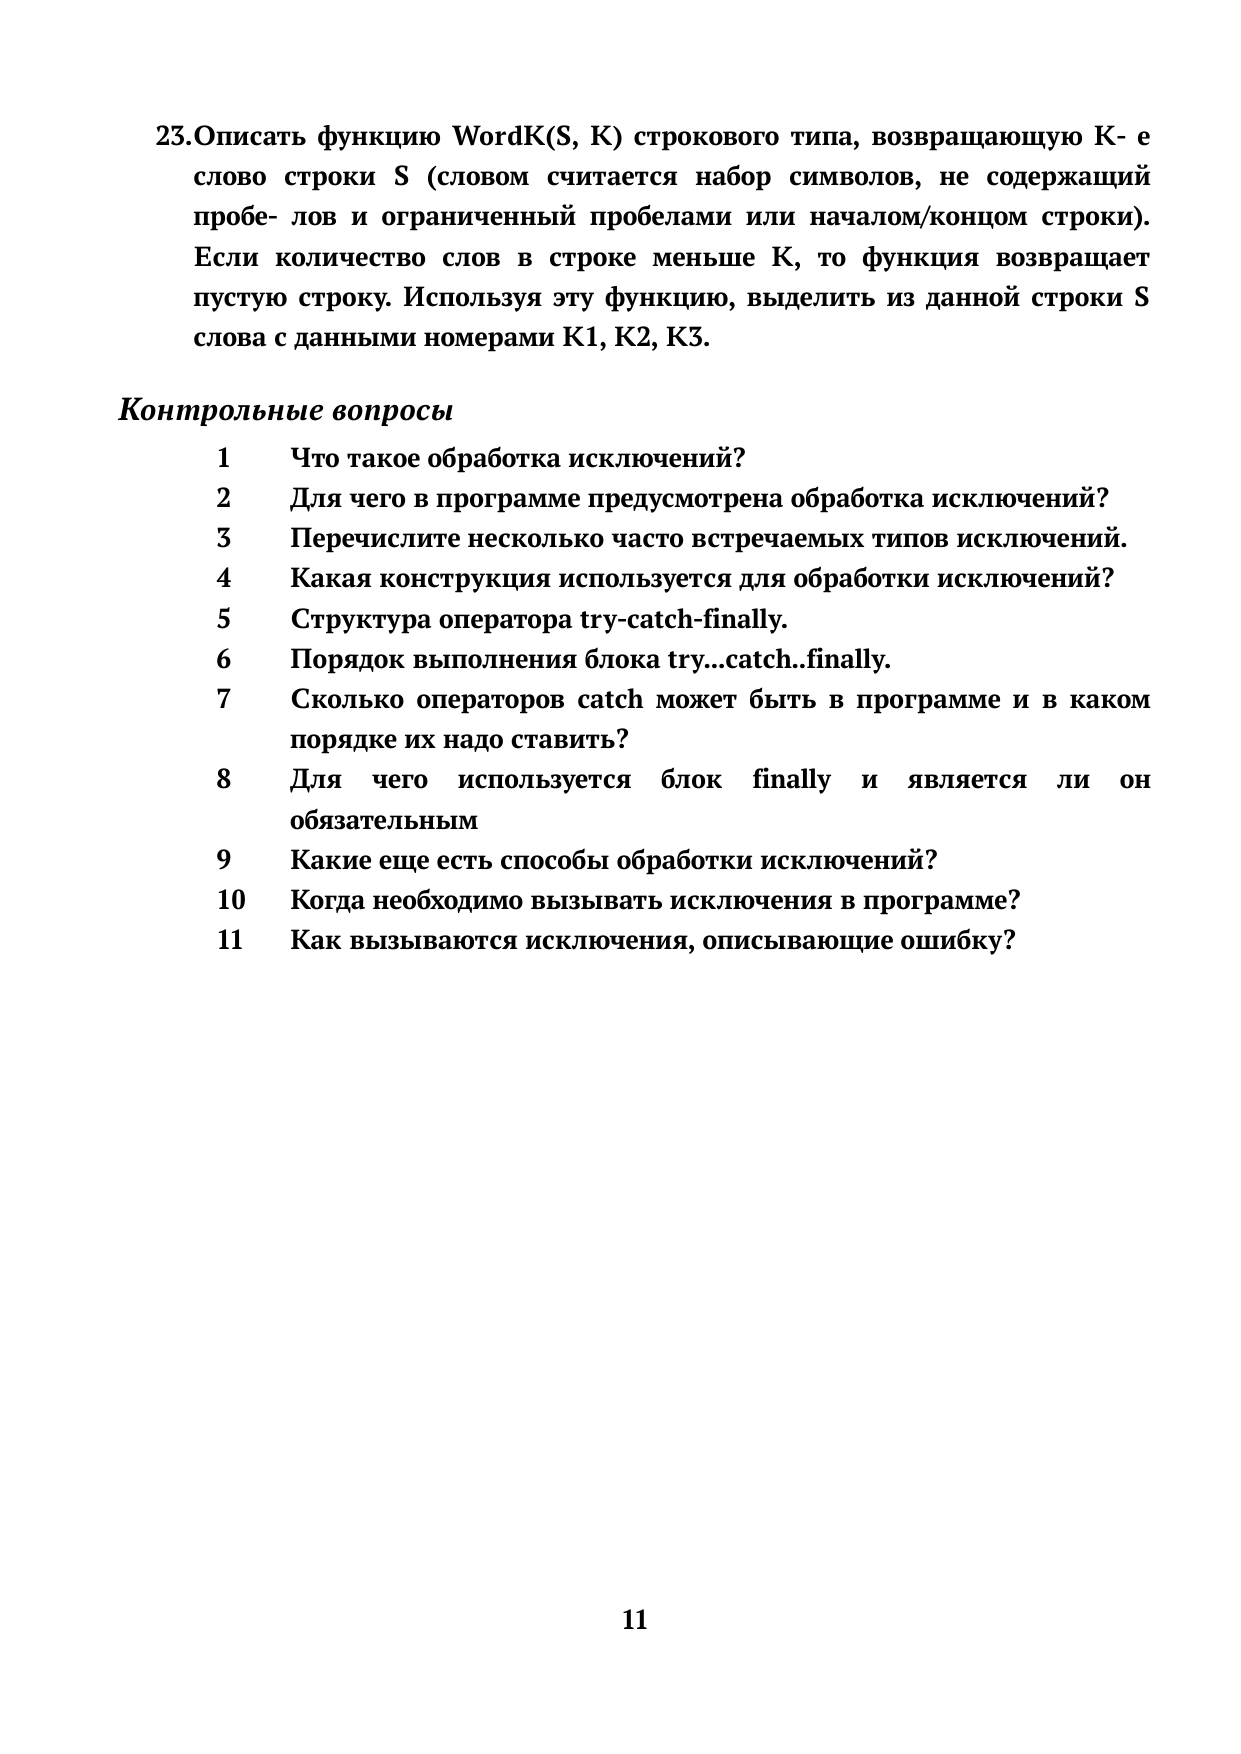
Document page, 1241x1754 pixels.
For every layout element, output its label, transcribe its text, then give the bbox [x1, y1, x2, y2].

subtitle Контрольные вопросы [118, 389, 1152, 427]
list Перечислите несколько часто встречаемых типов исключений. [216, 520, 1152, 554]
list Для чего в программе предусмотрена обработка исключений? [216, 480, 1152, 514]
list Что такое обработка исключений? [216, 440, 1152, 473]
list Какие еще есть способы обработки исключений? [216, 842, 1152, 876]
list Структура оператора try-catch-finally. [216, 601, 1152, 634]
list Когда необходимо вызывать исключения в программе? [216, 882, 1152, 916]
list Описать функцию WordK(S, K) строкового типа, возвращающую K- е слово строки S (словом считается набор символов, не содержащий пробе- лов и ограниченный пробелами или началом/концом строки). Если количество слов в строке меньше K, то функция возвращает пустую строку. Используя эту функцию, выделить из данной строки S слова с данными номерами K1, K2, K3. [156, 118, 1152, 353]
list Какая конструкция используется для обработки исключений? [216, 561, 1152, 594]
list Как вызываются исключения, описывающие ошибку? [216, 922, 1152, 956]
list Для чего используется блок finally и является ли он обязательным [216, 762, 1152, 835]
list Сколько операторов catch может быть в программе и в каком порядке их надо ставить? [216, 681, 1152, 755]
list Порядок выполнения блока try...catch..finally. [216, 641, 1152, 674]
